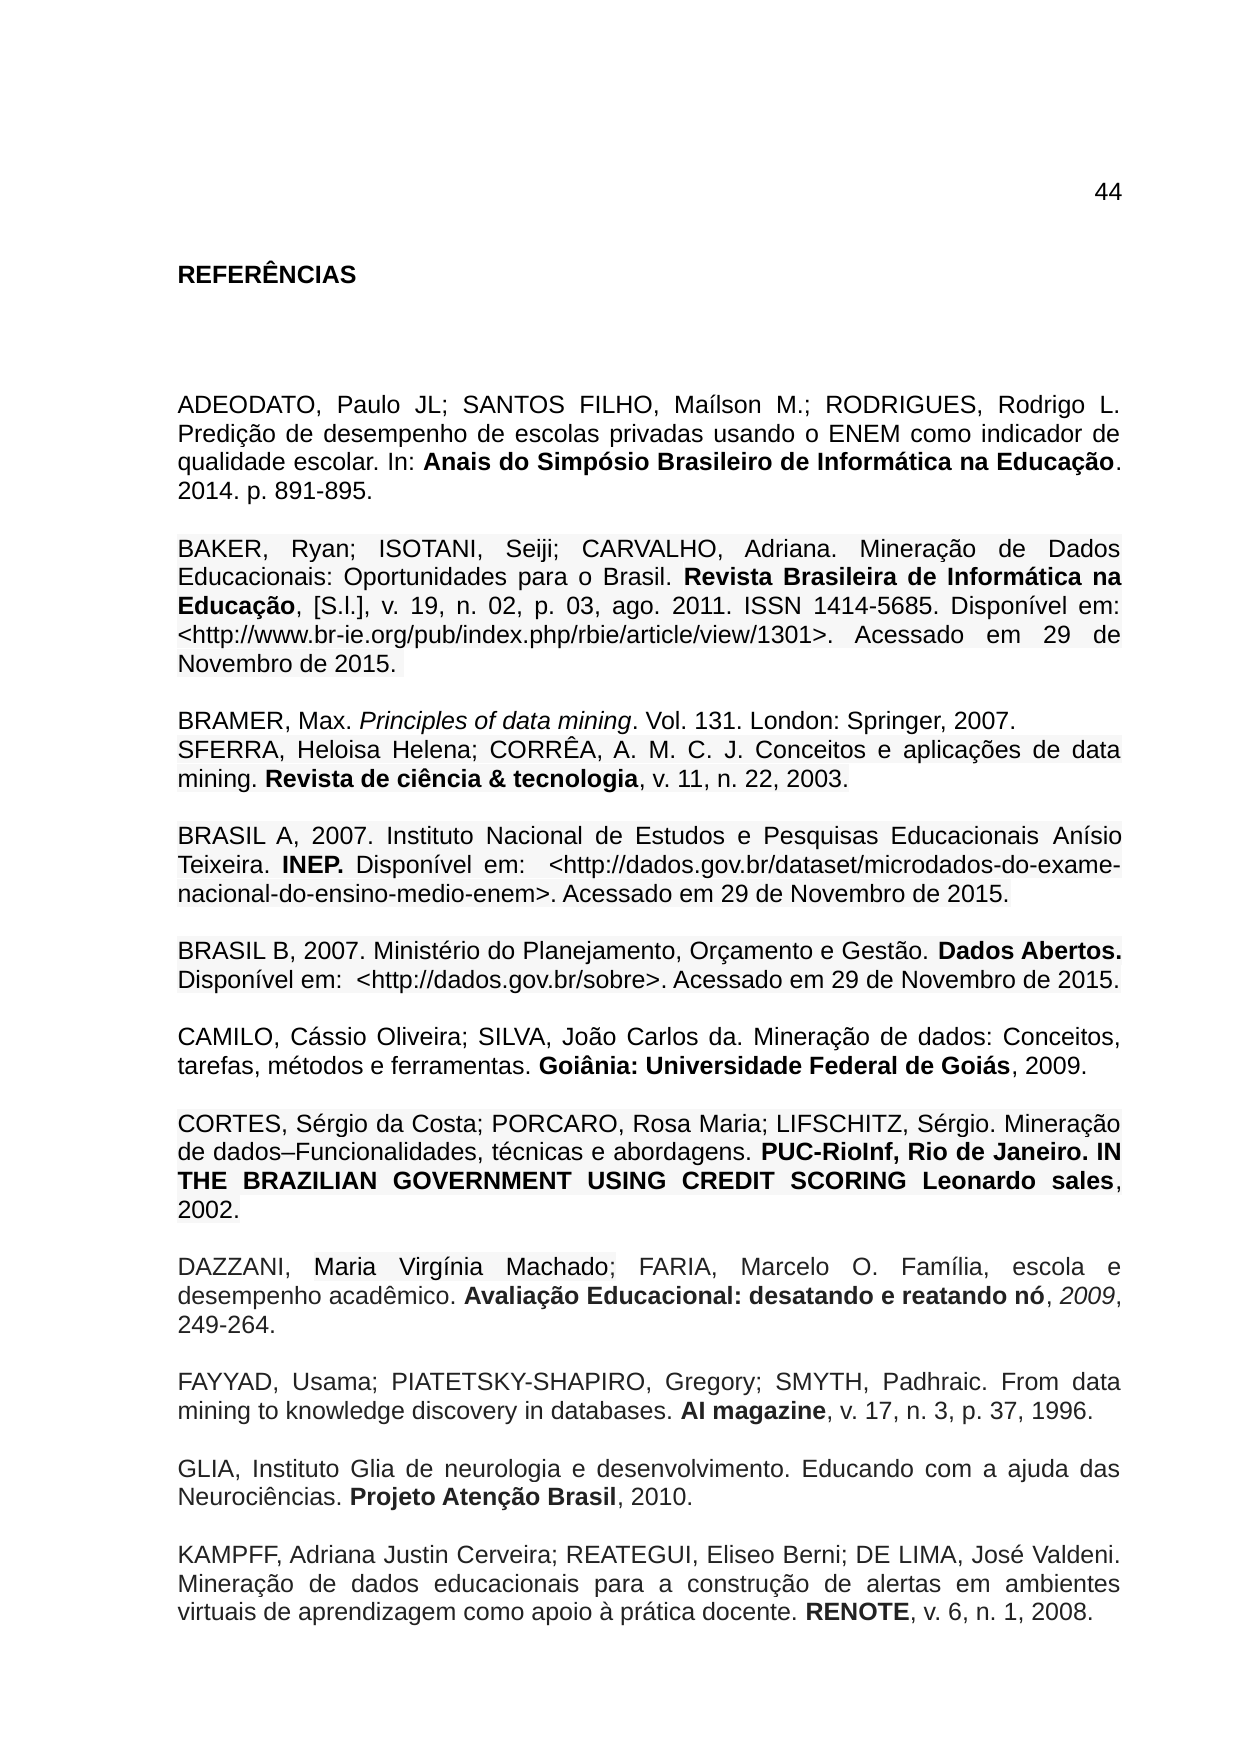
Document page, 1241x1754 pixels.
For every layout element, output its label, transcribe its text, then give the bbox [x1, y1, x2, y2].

text BRASIL B, 2007. Ministério do Planejamento, Orçamento e Gestão. Dados Abertos. Disponível em: <http://dados.gov.br/sobre>. Acessado em 29 de Novembro de 2015. [177, 936, 1122, 993]
text CORTES, Sérgio da Costa; PORCARO, Rosa Maria; LIFSCHITZ, Sérgio. Mineração de dados–Funcionalidades, técnicas e abordagens. PUC-RioInf, Rio de Janeiro. IN THE BRAZILIAN GOVERNMENT USING CREDIT SCORING Leonardo sales, 2002. [177, 1108, 1122, 1223]
text FAYYAD, Usama; PIATETSKY-SHAPIRO, Gregory; SMYTH, Padhraic. From data mining to knowledge discovery in databases. AI magazine, v. 17, n. 3, p. 37, 1996. [177, 1367, 1122, 1425]
subtitle REFERÊNCIAS [177, 260, 1122, 289]
text SFERRA, Heloisa Helena; CORRÊA, A. M. C. J. Conceitos e aplicações de data mining. Revista de ciência & tecnologia, v. 11, n. 22, 2003. [177, 735, 1122, 792]
text KAMPFF, Adriana Justin Cerveira; REATEGUI, Eliseo Berni; DE LIMA, José Valdeni. Mineração de dados educacionais para a construção de alertas em ambientes virtuais de aprendizagem como apoio à prática docente. RENOTE, v. 6, n. 1, 2008. [177, 1540, 1122, 1626]
text GLIA, Instituto Glia de neurologia e desenvolvimento. Educando com a ajuda das Neurociências. Projeto Atenção Brasil, 2010. [177, 1453, 1122, 1511]
text CAMILO, Cássio Oliveira; SILVA, João Carlos da. Mineração de dados: Conceitos, tarefas, métodos e ferramentas. Goiânia: Universidade Federal de Goiás, 2009. [177, 1022, 1122, 1080]
text BAKER, Ryan; ISOTANI, Seiji; CARVALHO, Adriana. Mineração de Dados Educacionais: Oportunidades para o Brasil. Revista Brasileira de Informática na Educação, [S.l.], v. 19, n. 02, p. 03, ago. 2011. ISSN 1414-5685. Disponível em: <http://www.br-ie.org/pub/index.php/rbie/article/view/1301>. Acessado em 29 de Novembro de 2015. [177, 533, 1122, 677]
text BRAMER, Max. Principles of data mining. Vol. 131. London: Springer, 2007. [177, 706, 1122, 735]
text BRASIL A, 2007. Instituto Nacional de Estudos e Pesquisas Educacionais Anísio Teixeira. INEP. Disponível em: <http://dados.gov.br/dataset/microdados-do-exame-nacional-do-ensino-medio-enem>. Acessado em 29 de Novembro de 2015. [177, 821, 1122, 907]
text DAZZANI, Maria Virgínia Machado; FARIA, Marcelo O. Família, escola e desempenho acadêmico. Avaliação Educacional: desatando e reatando nó, 2009, 249-264. [177, 1252, 1122, 1338]
text ADEODATO, Paulo JL; SANTOS FILHO, Maílson M.; RODRIGUES, Rodrigo L. Predição de desempenho de escolas privadas usando o ENEM como indicador de qualidade escolar. In: Anais do Simpósio Brasileiro de Informática na Educação. 2014. p. 891-895. [177, 390, 1122, 505]
